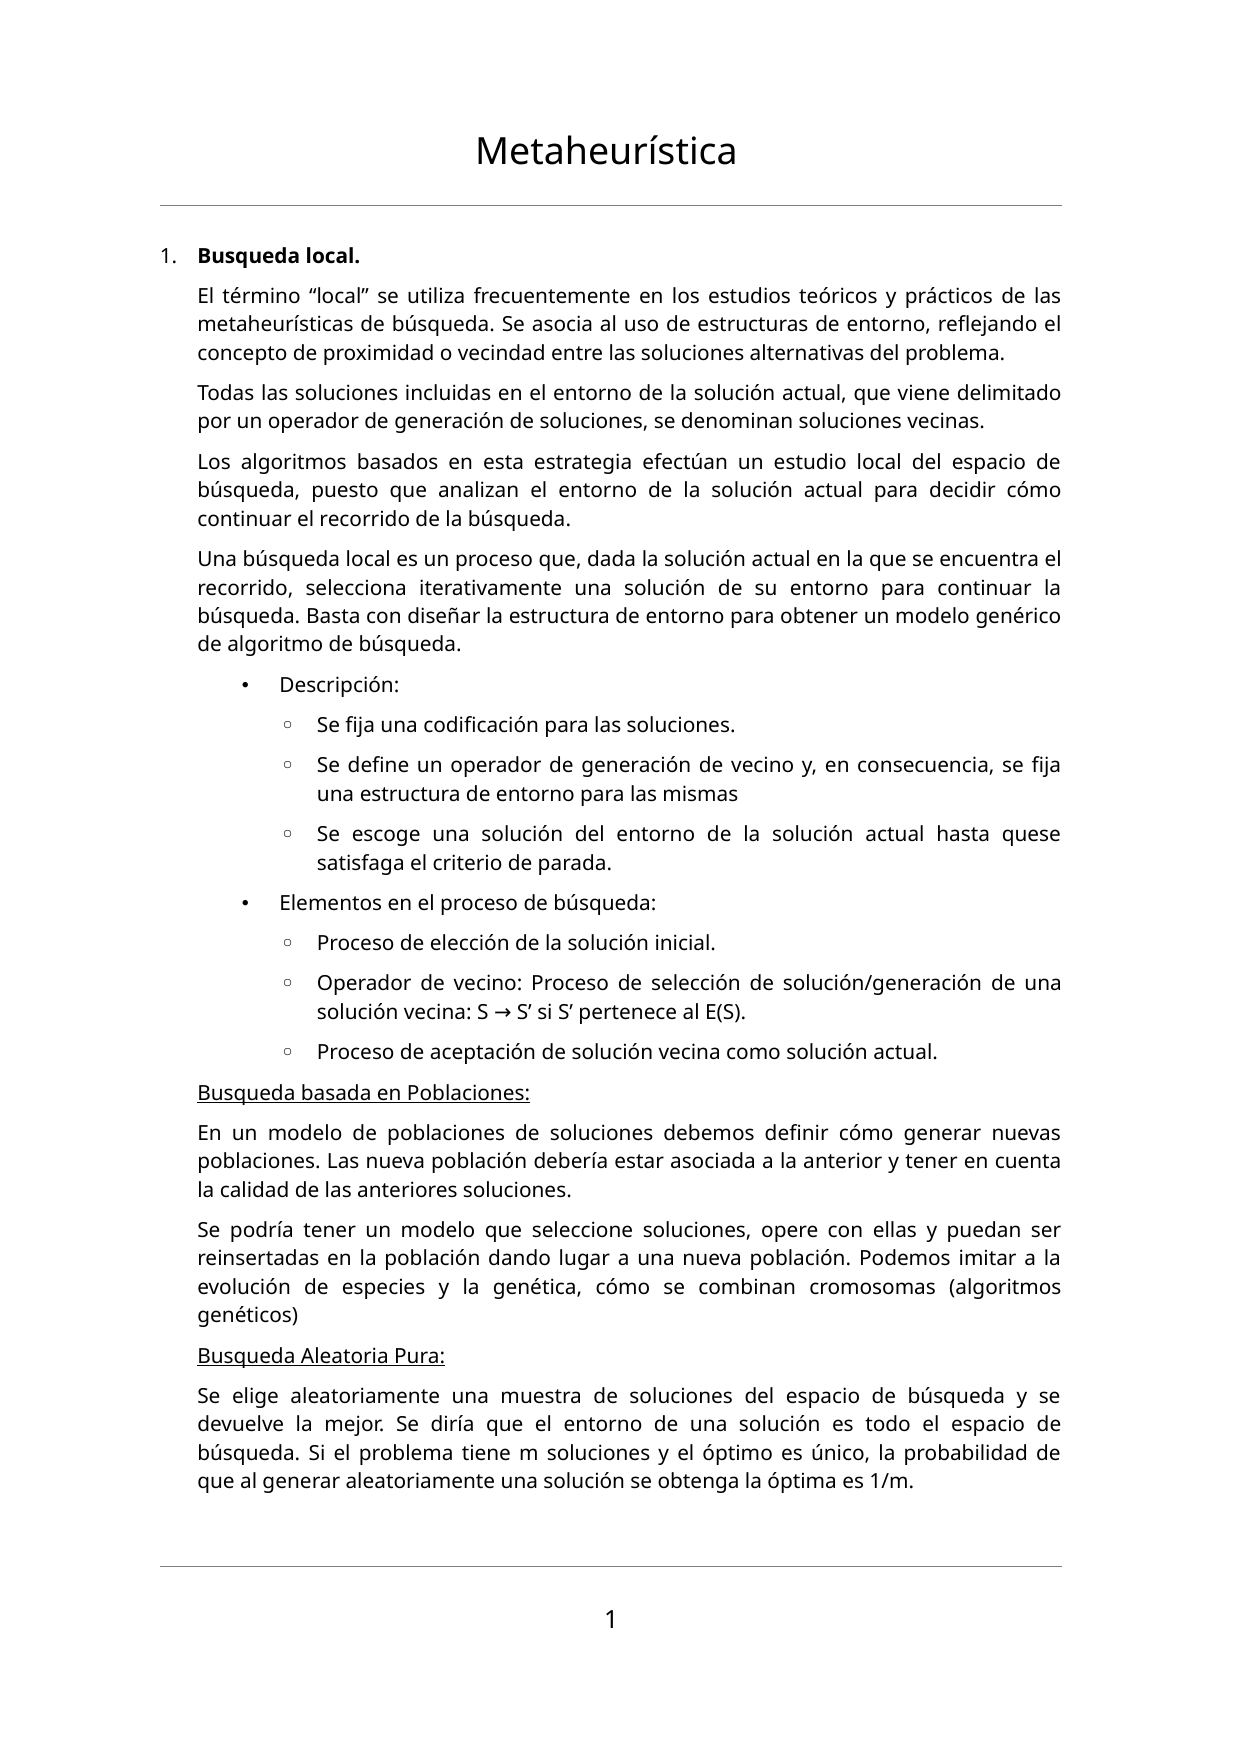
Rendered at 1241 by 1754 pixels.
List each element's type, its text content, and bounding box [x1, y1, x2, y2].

list Se elige aleatoriamente una muestra de soluciones del espacio de búsqueda y se devuelve la mejor. Se diría que el entorno de una solución es todo el espacio de búsqueda. Si el problema tiene m soluciones y el óptimo es único, la probabilidad de que al generar aleatoriamente una solución se obtenga la óptima es 1/m. [159, 1381, 1062, 1495]
list Se fija una codificación para las soluciones. [279, 710, 1062, 738]
list Proceso de elección de la solución inicial. [279, 928, 1062, 957]
list El término “local” se utiliza frecuentemente en los estudios teóricos y prácticos de las metaheurísticas de búsqueda. Se asocia al uso de estructuras de entorno, reflejando el concepto de proximidad o vecindad entre las soluciones alternativas del problema. [159, 281, 1062, 366]
list Se define un operador de generación de vecino y, en consecuencia, se fija una estructura de entorno para las mismas [279, 750, 1062, 807]
list Operador de vecino: Proceso de selección de solución/generación de una solución vecina: S → S’ si S’ pertenece al E(S). [279, 968, 1062, 1025]
list Los algoritmos basados en esta estrategia efectúan un estudio local del espacio de búsqueda, puesto que analizan el entorno de la solución actual para decidir cómo continuar el recorrido de la búsqueda. [159, 447, 1062, 532]
list Busqueda Aleatoria Pura: [159, 1341, 1062, 1369]
list Se escoge una solución del entorno de la solución actual hasta quese satisfaga el criterio de parada. [279, 819, 1062, 876]
list Proceso de aceptación de solución vecina como solución actual. [279, 1037, 1062, 1066]
list Busqueda local. [159, 241, 1062, 269]
list Se podría tener un modelo que seleccione soluciones, opere con ellas y puedan ser reinsertadas en la población dando lugar a una nueva población. Podemos imitar a la evolución de especies y la genética, cómo se combinan cromosomas (algoritmos genéticos) [159, 1215, 1062, 1329]
list Descripción: [242, 670, 1062, 698]
list Busqueda basada en Poblaciones: [159, 1078, 1062, 1106]
list Elementos en el proceso de búsqueda: [242, 888, 1062, 916]
list Todas las soluciones incluidas en el entorno de la solución actual, que viene delimitado por un operador de generación de soluciones, se denominan soluciones vecinas. [159, 378, 1062, 435]
list Una búsqueda local es un proceso que, dada la solución actual en la que se encuentra el recorrido, selecciona iterativamente una solución de su entorno para continuar la búsqueda. Basta con diseñar la estructura de entorno para obtener un modelo genérico de algoritmo de búsqueda. [159, 544, 1062, 658]
subtitle Metaheurística [159, 124, 1062, 175]
list En un modelo de poblaciones de soluciones debemos definir cómo generar nuevas poblaciones. Las nueva población debería estar asociada a la anterior y tener en cuenta la calidad de las anteriores soluciones. [159, 1118, 1062, 1203]
